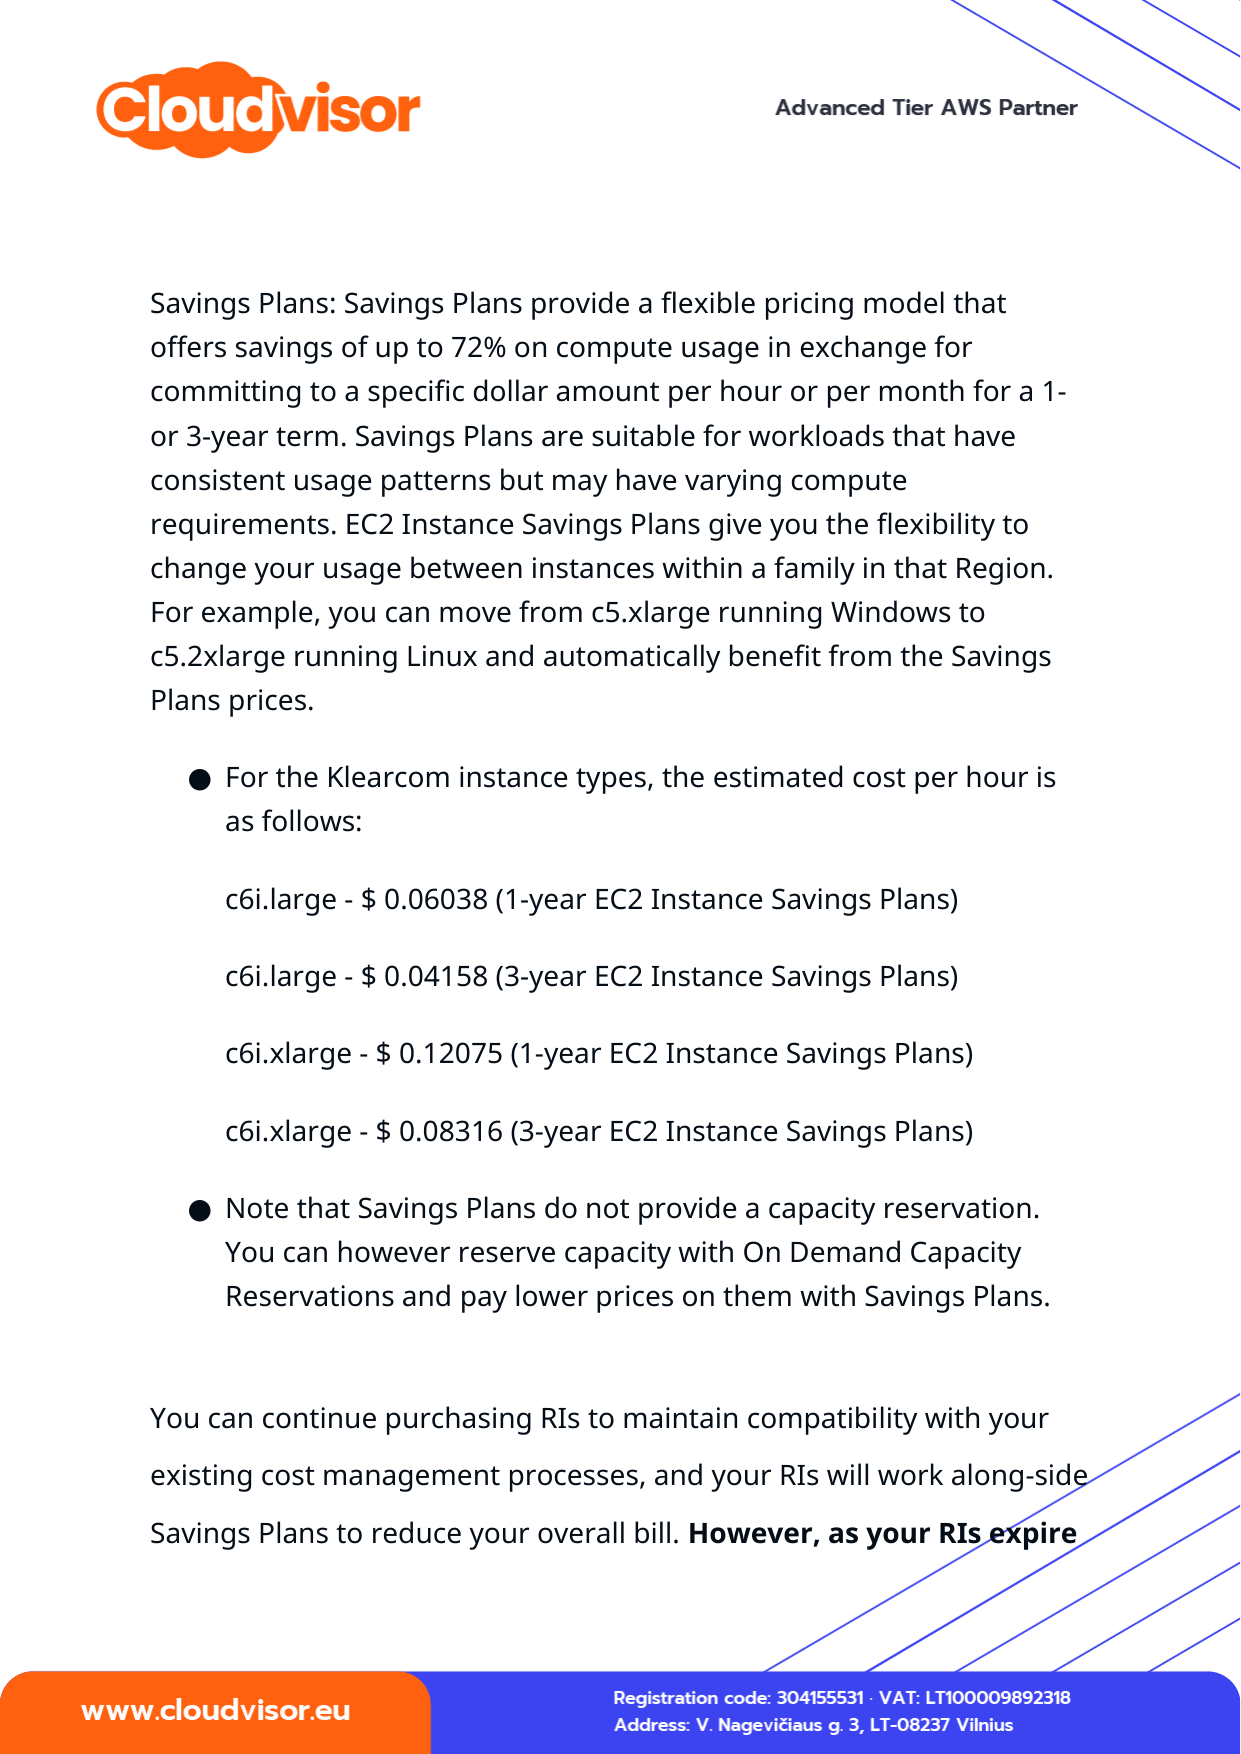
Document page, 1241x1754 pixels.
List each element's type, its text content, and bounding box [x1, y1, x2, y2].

text You can continue purchasing RIs to maintain compatibility with your existing cost management processes, and your RIs will work along-side Savings Plans to reduce your overall bill. However, as your RIs expire [150, 1398, 1090, 1552]
text c6i.large - $ 0.06038 (1-year EC2 Instance Savings Plans) [225, 879, 1090, 917]
text c6i.xlarge - $ 0.12075 (1-year EC2 Instance Savings Plans) [225, 1034, 1090, 1072]
list Note that Savings Plans do not provide a capacity reservation. You can however reserve capacity with On Demand Capacity Reservations and pay lower prices on them with Savings Plans. [187, 1189, 1090, 1359]
text c6i.xlarge - $ 0.08316 (3-year EC2 Instance Savings Plans) [225, 1111, 1090, 1149]
text Savings Plans: Savings Plans provide a flexible pricing model that offers savings of up to 72% on compute usage in exchange for committing to a specific dollar amount per hour or per month for a 1- or 3-year term. Savings Plans are suitable for workloads that have consistent usage patterns but may have varying compute requirements. EC2 Instance Savings Plans give you the flexibility to change your usage between instances within a family in that Region. For example, you can move from c5.xlarge running Windows to c5.2xlarge running Linux and automatically benefit from the Savings Plans prices. [150, 284, 1090, 718]
text c6i.large - $ 0.04158 (3-year EC2 Instance Savings Plans) [225, 956, 1090, 995]
picture [0, 0, 1241, 1754]
list For the Klearcom instance types, the estimated cost per hour is as follows: [187, 758, 1090, 840]
